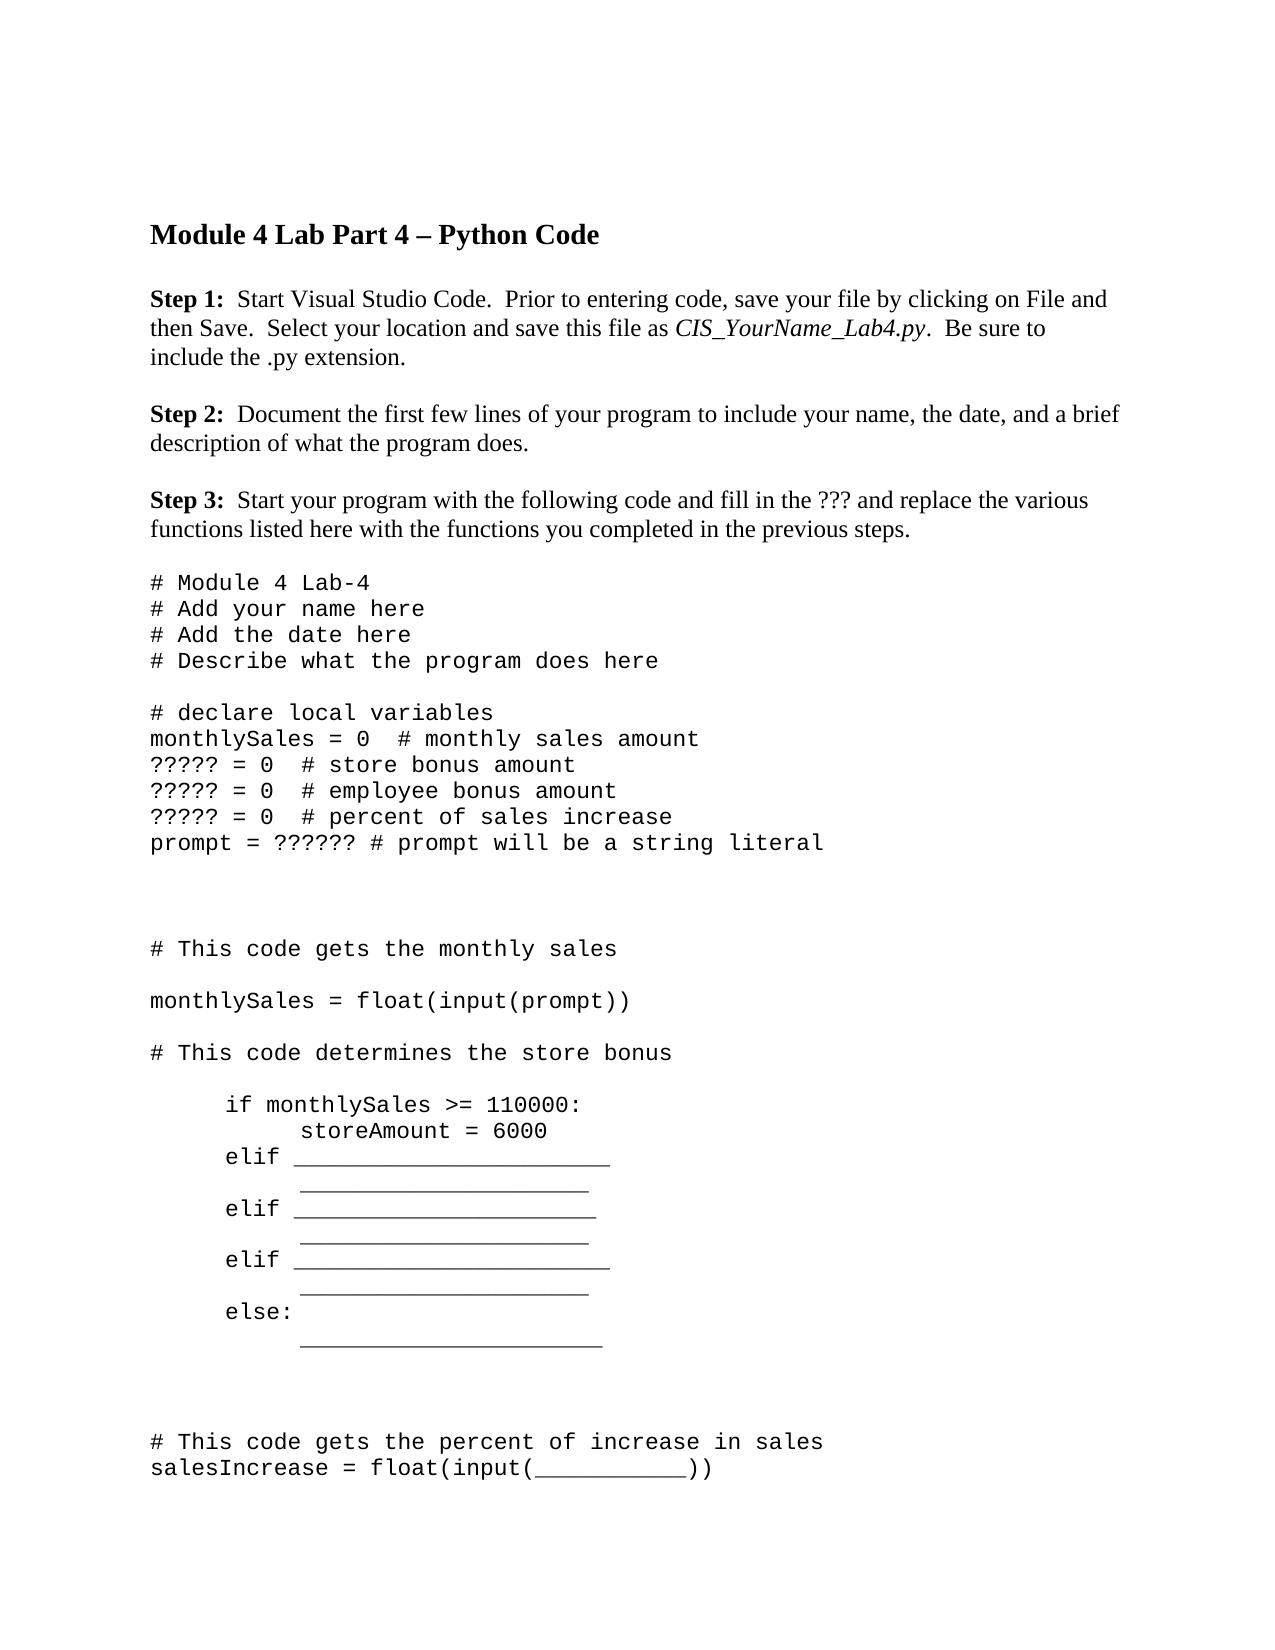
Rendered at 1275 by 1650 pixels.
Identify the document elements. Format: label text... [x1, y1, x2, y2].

text else: [225, 1301, 1125, 1327]
text Module 4 Lab Part 4 – Python Code [150, 217, 1125, 251]
text # This code determines the store bonus [150, 1041, 1125, 1067]
text # This code gets the monthly sales [150, 938, 1125, 963]
text _____________________ [225, 1275, 1125, 1301]
text ????? = 0 # employee bonus amount [150, 779, 1125, 805]
text storeAmount = 6000 [225, 1119, 1125, 1145]
text salesIncrease = float(input(___________)) [150, 1456, 1125, 1482]
text monthlySales = float(input(prompt)) [150, 989, 1125, 1015]
text elif _______________________ [225, 1249, 1125, 1275]
text ______________________ [225, 1327, 1125, 1353]
text ????? = 0 # store bonus amount [150, 753, 1125, 779]
text # Add your name here [150, 598, 1125, 623]
text Step 2: Document the first few lines of your program to include your name, the date, and a brief description of what the program does. [150, 399, 1125, 457]
text elif ______________________ [225, 1197, 1125, 1223]
text # Add the date here [150, 623, 1125, 649]
text ????? = 0 # percent of sales increase [150, 805, 1125, 831]
text Step 3: Start your program with the following code and fill in the ??? and replace the various functions listed here with the functions you completed in the previous steps. [150, 485, 1125, 543]
text # Module 4 Lab-4 [150, 572, 1125, 598]
text # Describe what the program does here [150, 649, 1125, 675]
text prompt = ?????? # prompt will be a string literal [150, 831, 1125, 857]
text if monthlySales >= 110000: [225, 1093, 1125, 1119]
text Step 1: Start Visual Studio Code. Prior to entering code, save your file by clicking on File and then Save. Select your location and save this file as CIS_YourName_Lab4.py. Be sure to include the .py extension. [150, 284, 1125, 370]
text # This code gets the percent of increase in sales [150, 1430, 1125, 1456]
text _____________________ [225, 1171, 1125, 1197]
text elif _______________________ [225, 1145, 1125, 1171]
text _____________________ [225, 1223, 1125, 1249]
text monthlySales = 0 # monthly sales amount [150, 727, 1125, 753]
text # declare local variables [150, 701, 1125, 727]
